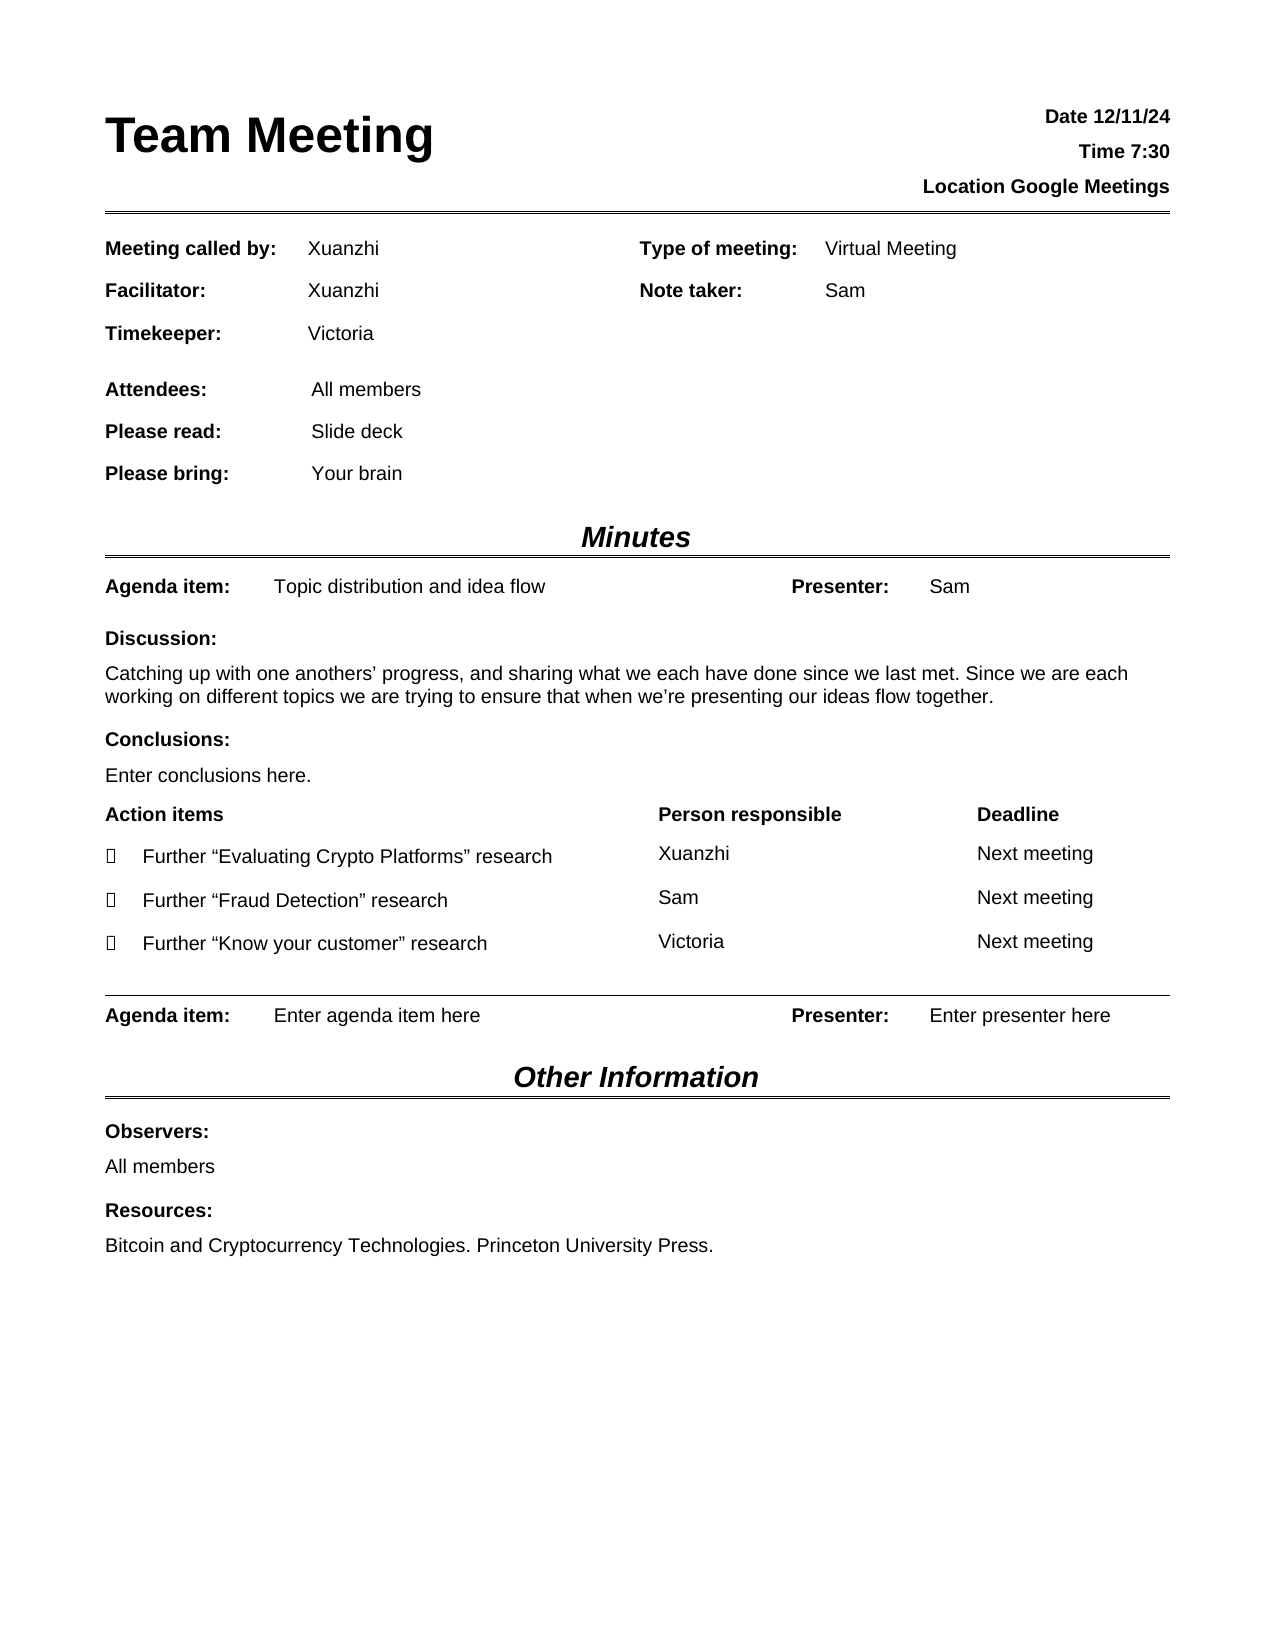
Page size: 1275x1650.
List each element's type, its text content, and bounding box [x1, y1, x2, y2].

table_cell Next meeting [977, 921, 1170, 995]
table_cell Sam [825, 270, 1170, 312]
table_cell Slide deck [311, 410, 1170, 452]
table_cell [825, 312, 1170, 354]
table_header Attendees: [105, 354, 311, 410]
table_cell Next meeting [977, 878, 1170, 921]
table_cell Facilitator: [105, 270, 308, 312]
table_header Agenda item: [105, 567, 274, 606]
table_header Presenter: [791, 996, 929, 1035]
table_cell [639, 312, 825, 354]
table_cell Please read: [105, 410, 311, 452]
subtitle Observers: [105, 1120, 1170, 1143]
table_cell Victoria [308, 312, 639, 354]
table_cell Timekeeper: [105, 312, 308, 354]
table_header Deadline [977, 795, 1170, 834]
table_cell Further “Evaluating Crypto Platforms” research [105, 834, 658, 878]
table_header Date 12/11/24 Time 7:30 Location Google Meetings [902, 105, 1170, 211]
table_cell Xuanzhi [658, 834, 977, 878]
text Enter conclusions here. [105, 763, 1170, 786]
table_header Sam [929, 567, 1170, 606]
table_header Agenda item: [105, 996, 274, 1035]
table_header Enter agenda item here [274, 996, 791, 1035]
table_cell Further “Know your customer” research [105, 921, 658, 995]
table_cell Your brain [311, 452, 1170, 494]
table_cell Note taker: [639, 270, 825, 312]
table_cell Sam [658, 878, 977, 921]
subtitle Minutes [105, 519, 1170, 555]
table_header Person responsible [658, 795, 977, 834]
table_header Enter presenter here [929, 996, 1170, 1035]
subtitle Discussion: [105, 627, 1170, 649]
table_header Type of meeting: [639, 214, 825, 269]
text Bitcoin and Cryptocurrency Technologies. Princeton University Press. [105, 1234, 1170, 1257]
subtitle Resources: [105, 1199, 1170, 1221]
table_header Xuanzhi [308, 214, 639, 269]
table_header Team Meeting [105, 105, 902, 211]
table_cell Next meeting [977, 834, 1170, 878]
table_header Topic distribution and idea flow [274, 567, 791, 606]
table_cell Victoria [658, 921, 977, 995]
subtitle Conclusions: [105, 728, 1170, 751]
text All members [105, 1155, 1170, 1178]
table_header All members [311, 354, 1170, 410]
table_cell Please bring: [105, 452, 311, 494]
table_header Presenter: [791, 567, 929, 606]
table_header Virtual Meeting [825, 214, 1170, 269]
table_header Meeting called by: [105, 214, 308, 269]
table_cell Further “Fraud Detection” research [105, 878, 658, 921]
table_cell Xuanzhi [308, 270, 639, 312]
text Catching up with one anothers’ progress, and sharing what we each have done since we last met. Since we are each working on different topics we are trying to ensure that when we’re presenting our ideas flow together. [105, 662, 1170, 707]
subtitle Other Information [105, 1060, 1170, 1096]
table_header Action items [105, 795, 658, 834]
